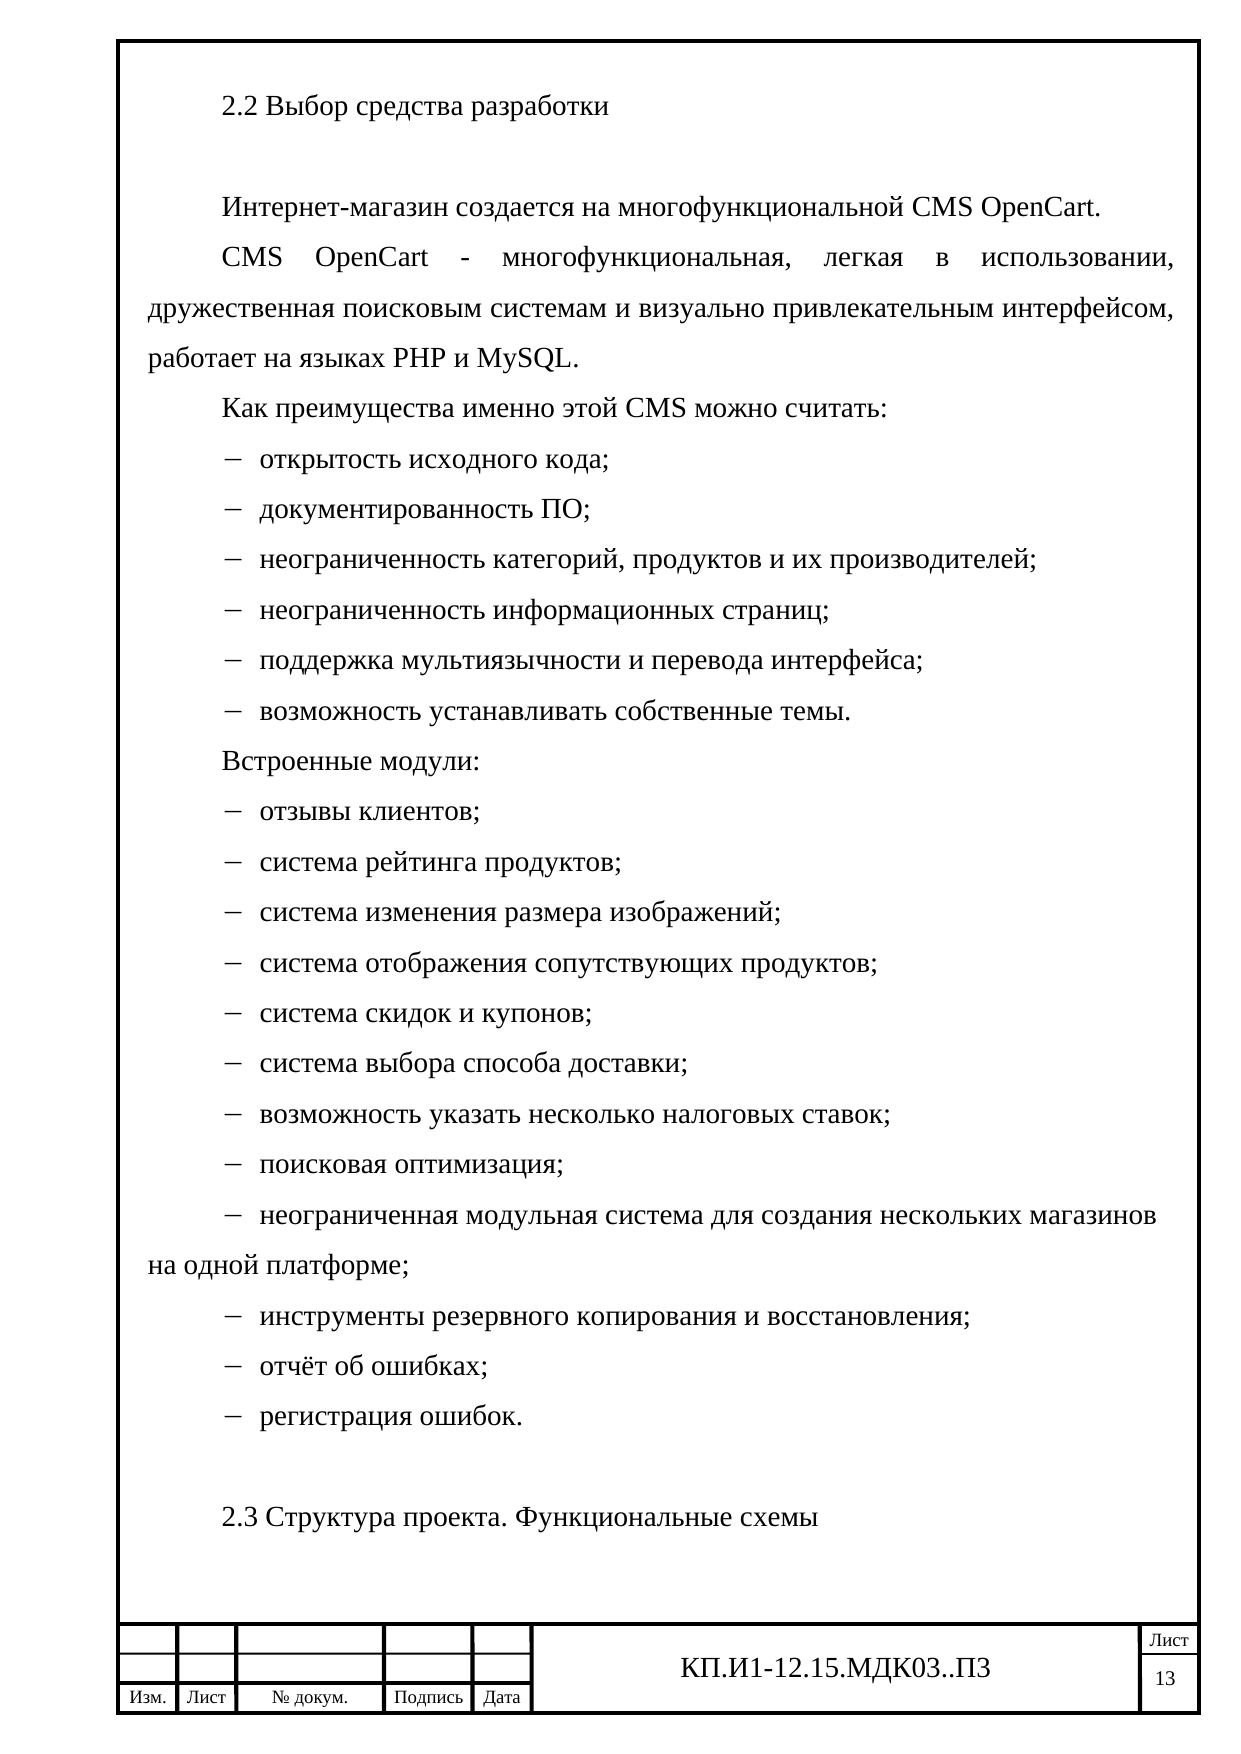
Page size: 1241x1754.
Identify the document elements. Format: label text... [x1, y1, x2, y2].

text Встроенные модули: [148, 743, 1175, 777]
list неограниченная модульная система для создания нескольких магазинов на одной платформе; [148, 1197, 1175, 1281]
list система отображения сопутствующих продуктов; [148, 945, 1175, 978]
list поддержка мультиязычности и перевода интерфейса; [148, 642, 1175, 676]
list поисковая оптимизация; [148, 1146, 1175, 1180]
text Как преимущества именно этой CMS можно считать: [148, 390, 1175, 424]
list неограниченность информационных страниц; [148, 592, 1175, 626]
list инструменты резервного копирования и восстановления; [148, 1298, 1175, 1331]
list открытость исходного кода; [148, 441, 1175, 474]
list система выбора способа доставки; [148, 1046, 1175, 1079]
list отчёт об ошибках; [148, 1348, 1175, 1382]
text CMS OpenCart - многофункциональная, легкая в использовании, дружественная поисковым системам и визуально привлекательным интерфейсом, работает на языках PHP и MySQL. [148, 239, 1175, 374]
subtitle 2.3 Структура проекта. Функциональные схемы [221, 1499, 1175, 1533]
list неограниченность категорий, продуктов и их производителей; [148, 542, 1175, 575]
list система скидок и купонов; [148, 995, 1175, 1029]
list отзывы клиентов; [148, 793, 1175, 827]
list система изменения размера изображений; [148, 894, 1175, 928]
list возможность устанавливать собственные темы. [148, 693, 1175, 726]
list система рейтинга продуктов; [148, 844, 1175, 878]
list документированность ПО; [148, 491, 1175, 525]
list регистрация ошибок. [148, 1398, 1175, 1432]
list возможность указать несколько налоговых ставок; [148, 1096, 1175, 1130]
subtitle 2.2 Выбор средства разработки [221, 88, 1175, 122]
text Интернет-магазин создается на многофункциональной CMS OpenCart. [148, 189, 1175, 223]
